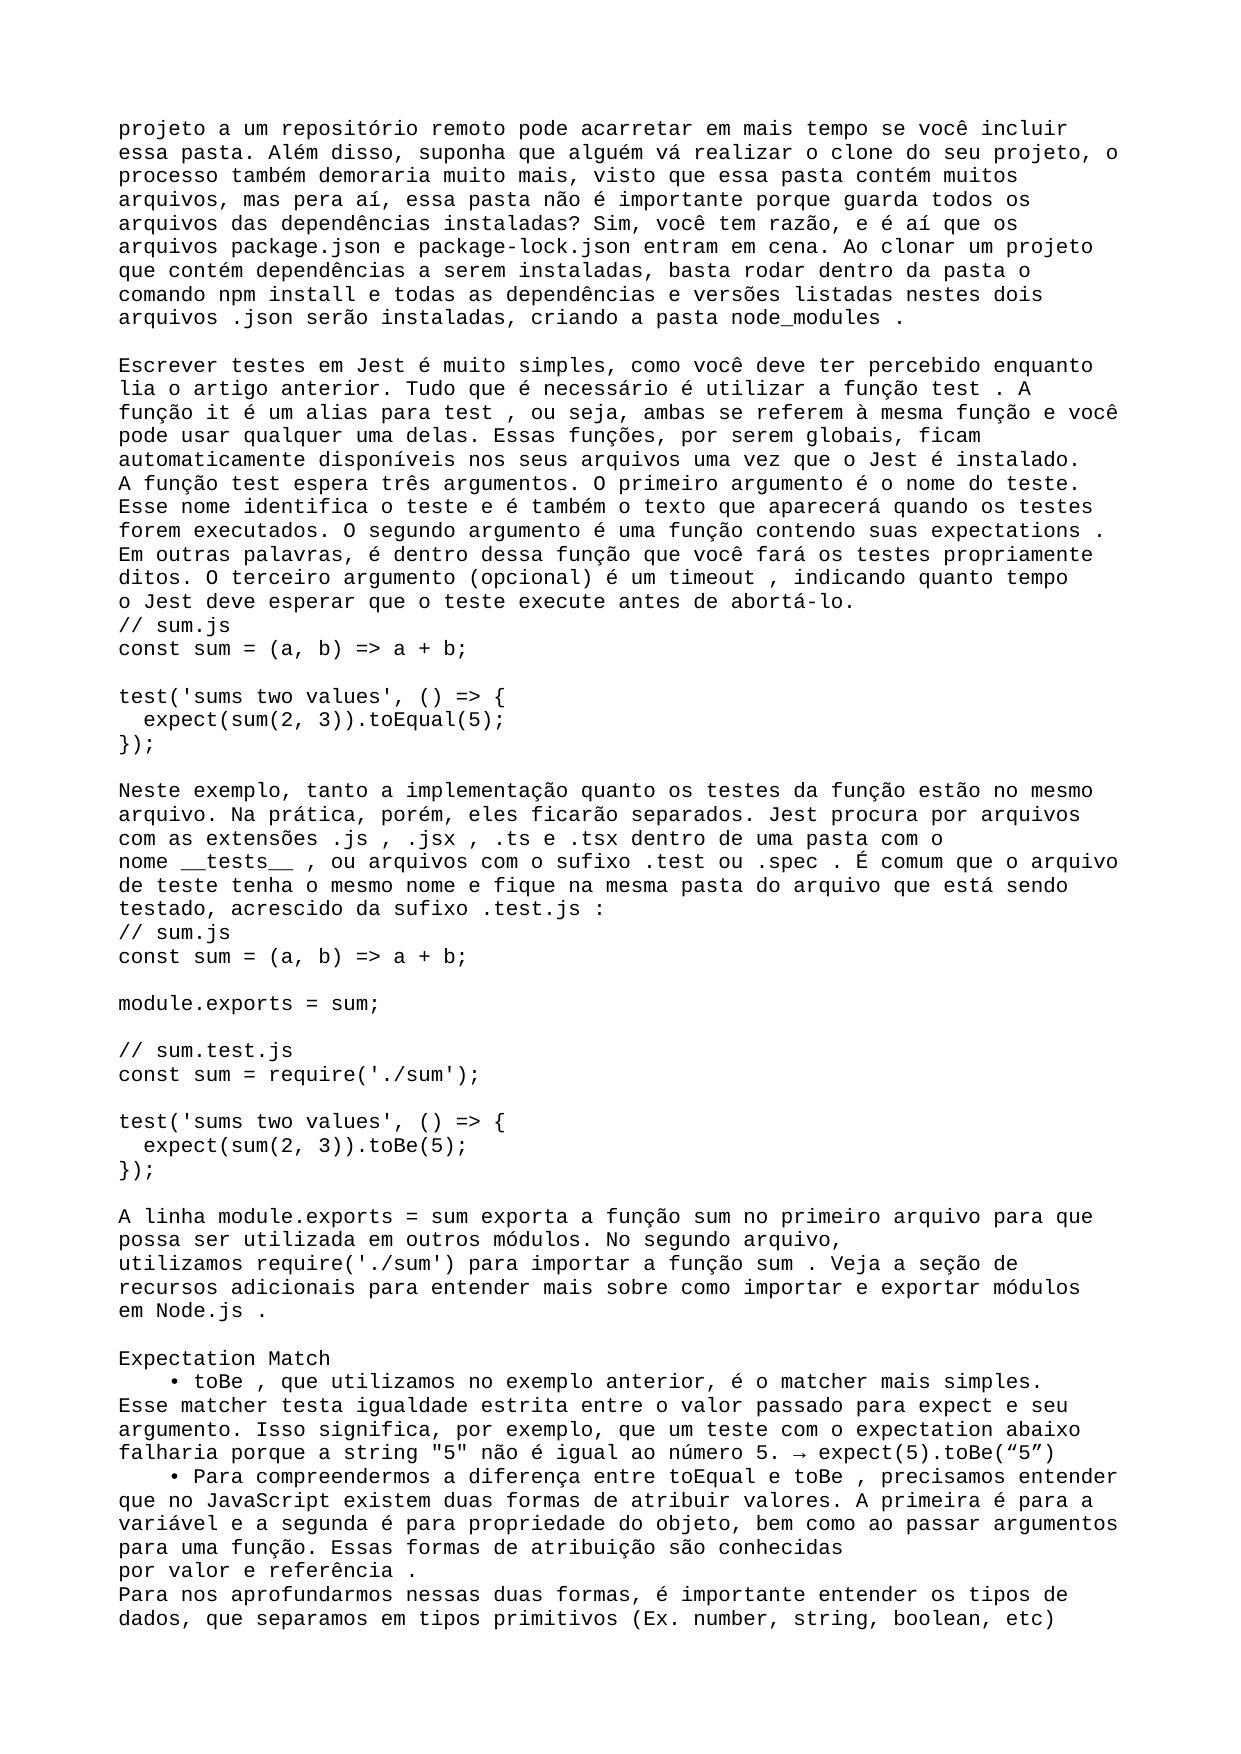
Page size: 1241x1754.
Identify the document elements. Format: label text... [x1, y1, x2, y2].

text module.exports = sum; [118, 993, 1122, 1017]
text A função test espera três argumentos. O primeiro argumento é o nome do teste. Esse nome identifica o teste e é também o texto que aparecerá quando os testes forem executados. O segundo argumento é uma função contendo suas expectations . Em outras palavras, é dentro dessa função que você fará os testes propriamente ditos. O terceiro argumento (opcional) é um timeout , indicando quanto tempo o Jest deve esperar que o teste execute antes de abortá-lo. [118, 473, 1122, 615]
text Para nos aprofundarmos nessas duas formas, é importante entender os tipos de dados, que separamos em tipos primitivos (Ex. number, string, boolean, etc) [118, 1584, 1122, 1631]
text const sum = (a, b) => a + b; [118, 638, 1122, 662]
text Neste exemplo, tanto a implementação quanto os testes da função estão no mesmo arquivo. Na prática, porém, eles ficarão separados. Jest procura por arquivos com as extensões .js , .jsx , .ts e .tsx dentro de uma pasta com o nome __tests__ , ou arquivos com o sufixo .test ou .spec . É comum que o arquivo de teste tenha o mesmo nome e fique na mesma pasta do arquivo que está sendo testado, acrescido da sufixo .test.js : [118, 780, 1122, 922]
text Escrever testes em Jest é muito simples, como você deve ter percebido enquanto lia o artigo anterior. Tudo que é necessário é utilizar a função test . A função it é um alias para test , ou seja, ambas se referem à mesma função e você pode usar qualquer uma delas. Essas funções, por serem globais, ficam automaticamente disponíveis nos seus arquivos uma vez que o Jest é instalado. [118, 354, 1122, 473]
text projeto a um repositório remoto pode acarretar em mais tempo se você incluir essa pasta. Além disso, suponha que alguém vá realizar o clone do seu projeto, o processo também demoraria muito mais, visto que essa pasta contém muitos arquivos, mas pera aí, essa pasta não é importante porque guarda todos os arquivos das dependências instaladas? Sim, você tem razão, e é aí que os arquivos package.json e package-lock.json entram em cena. Ao clonar um projeto que contém dependências a serem instaladas, basta rodar dentro da pasta o comando npm install e todas as dependências e versões listadas nestes dois arquivos .json serão instaladas, criando a pasta node_modules . [118, 118, 1122, 331]
text • Para compreendermos a diferença entre toEqual e toBe , precisamos entender que no JavaScript existem duas formas de atribuir valores. A primeira é para a variável e a segunda é para propriedade do objeto, bem como ao passar argumentos para uma função. Essas formas de atribuição são conhecidas por valor e referência . [118, 1466, 1122, 1584]
text // sum.test.js [118, 1040, 1122, 1064]
text test('sums two values', () => { [118, 1111, 1122, 1135]
text Expectation Match [118, 1348, 1122, 1371]
text • toBe , que utilizamos no exemplo anterior, é o matcher mais simples. Esse matcher testa igualdade estrita entre o valor passado para expect e seu argumento. Isso significa, por exemplo, que um teste com o expectation abaixo falharia porque a string "5" não é igual ao número 5. → expect(5).toBe(“5”) [118, 1371, 1122, 1466]
text expect(sum(2, 3)).toBe(5); [118, 1135, 1122, 1158]
text // sum.js [118, 615, 1122, 638]
text }); [118, 733, 1122, 757]
text }); [118, 1158, 1122, 1182]
text const sum = require('./sum'); [118, 1064, 1122, 1088]
text const sum = (a, b) => a + b; [118, 946, 1122, 969]
text test('sums two values', () => { [118, 686, 1122, 709]
text A linha module.exports = sum exporta a função sum no primeiro arquivo para que possa ser utilizada em outros módulos. No segundo arquivo, utilizamos require('./sum') para importar a função sum . Veja a seção de recursos adicionais para entender mais sobre como importar e exportar módulos em Node.js . [118, 1206, 1122, 1324]
text expect(sum(2, 3)).toEqual(5); [118, 709, 1122, 733]
text // sum.js [118, 922, 1122, 946]
